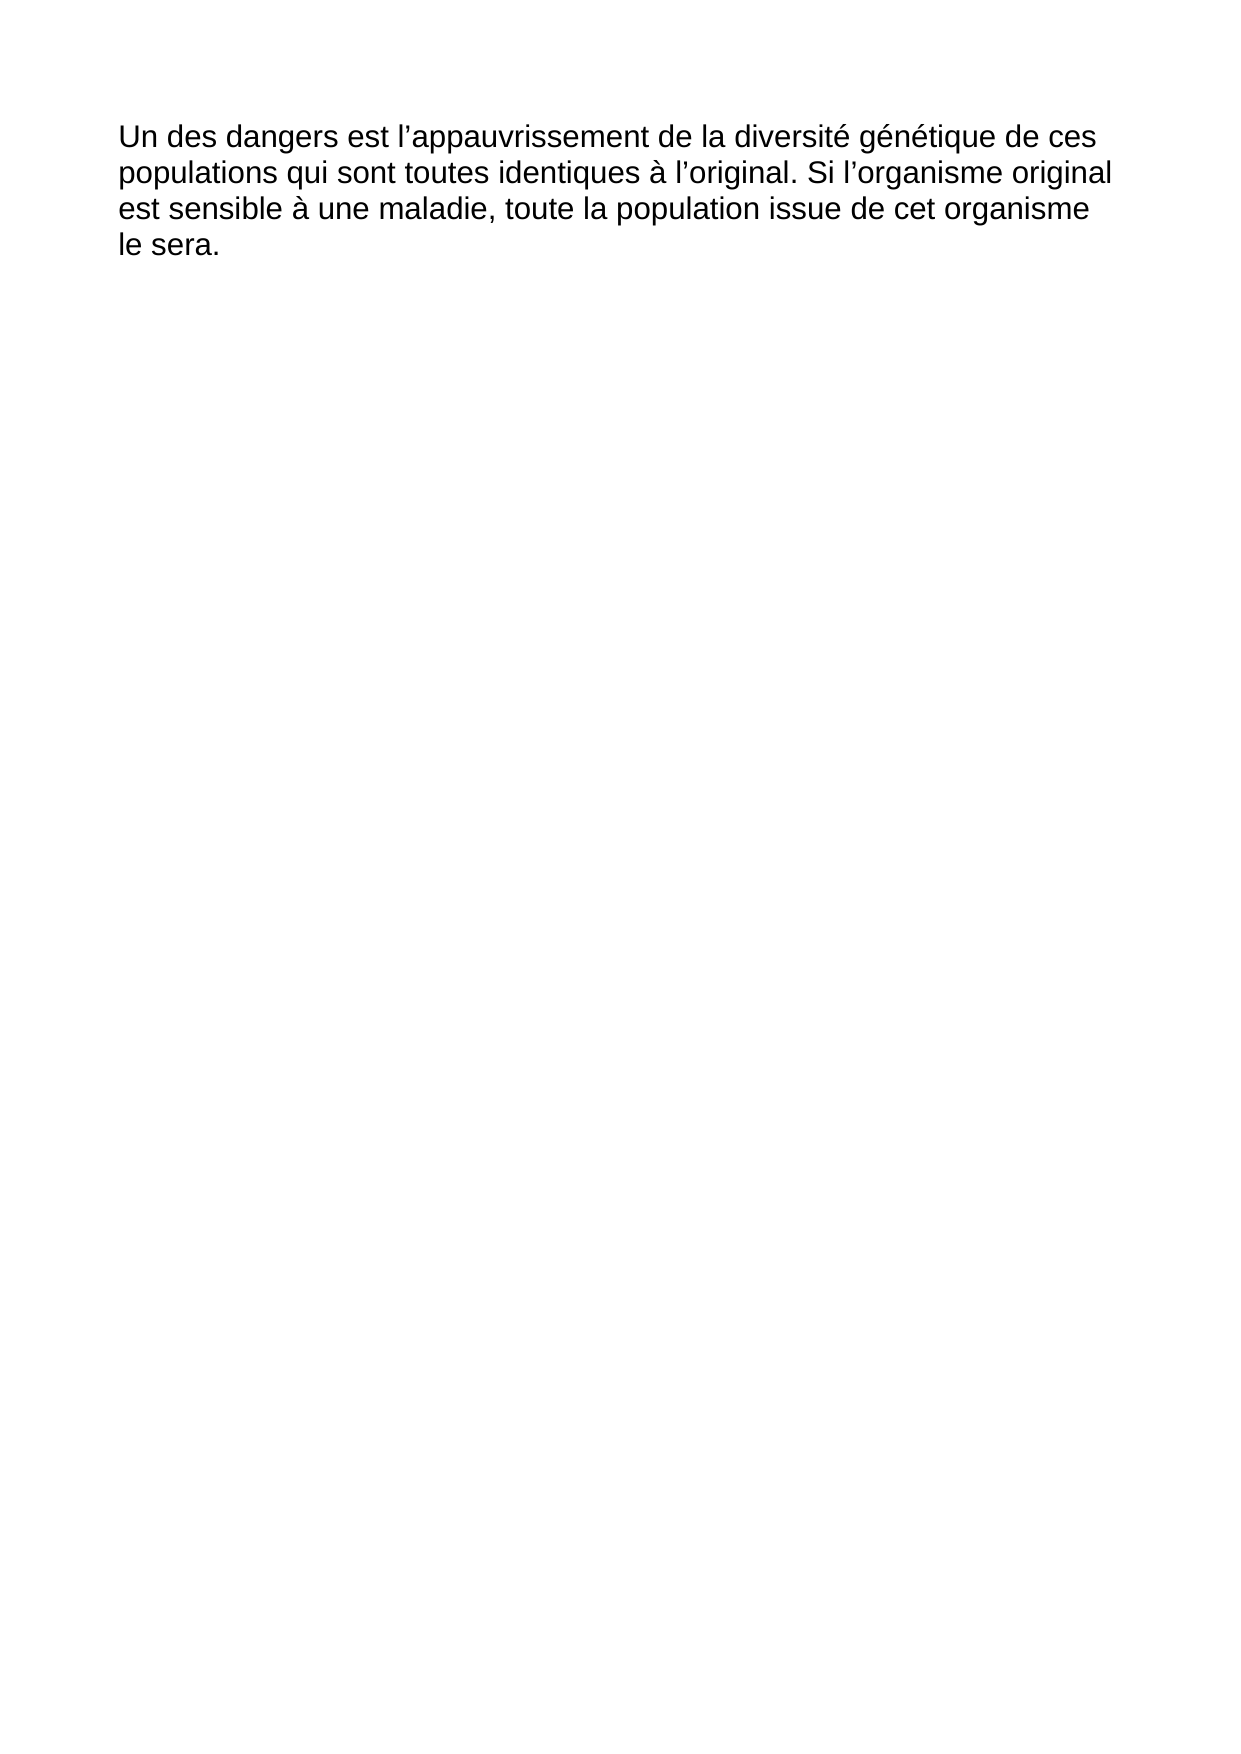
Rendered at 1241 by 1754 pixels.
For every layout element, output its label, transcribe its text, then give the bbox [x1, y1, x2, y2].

text Un des dangers est l’appauvrissement de la diversité génétique de ces populations qui sont toutes identiques à l’original. Si l’organisme original est sensible à une maladie, toute la population issue de cet organisme le sera. [118, 118, 1122, 262]
